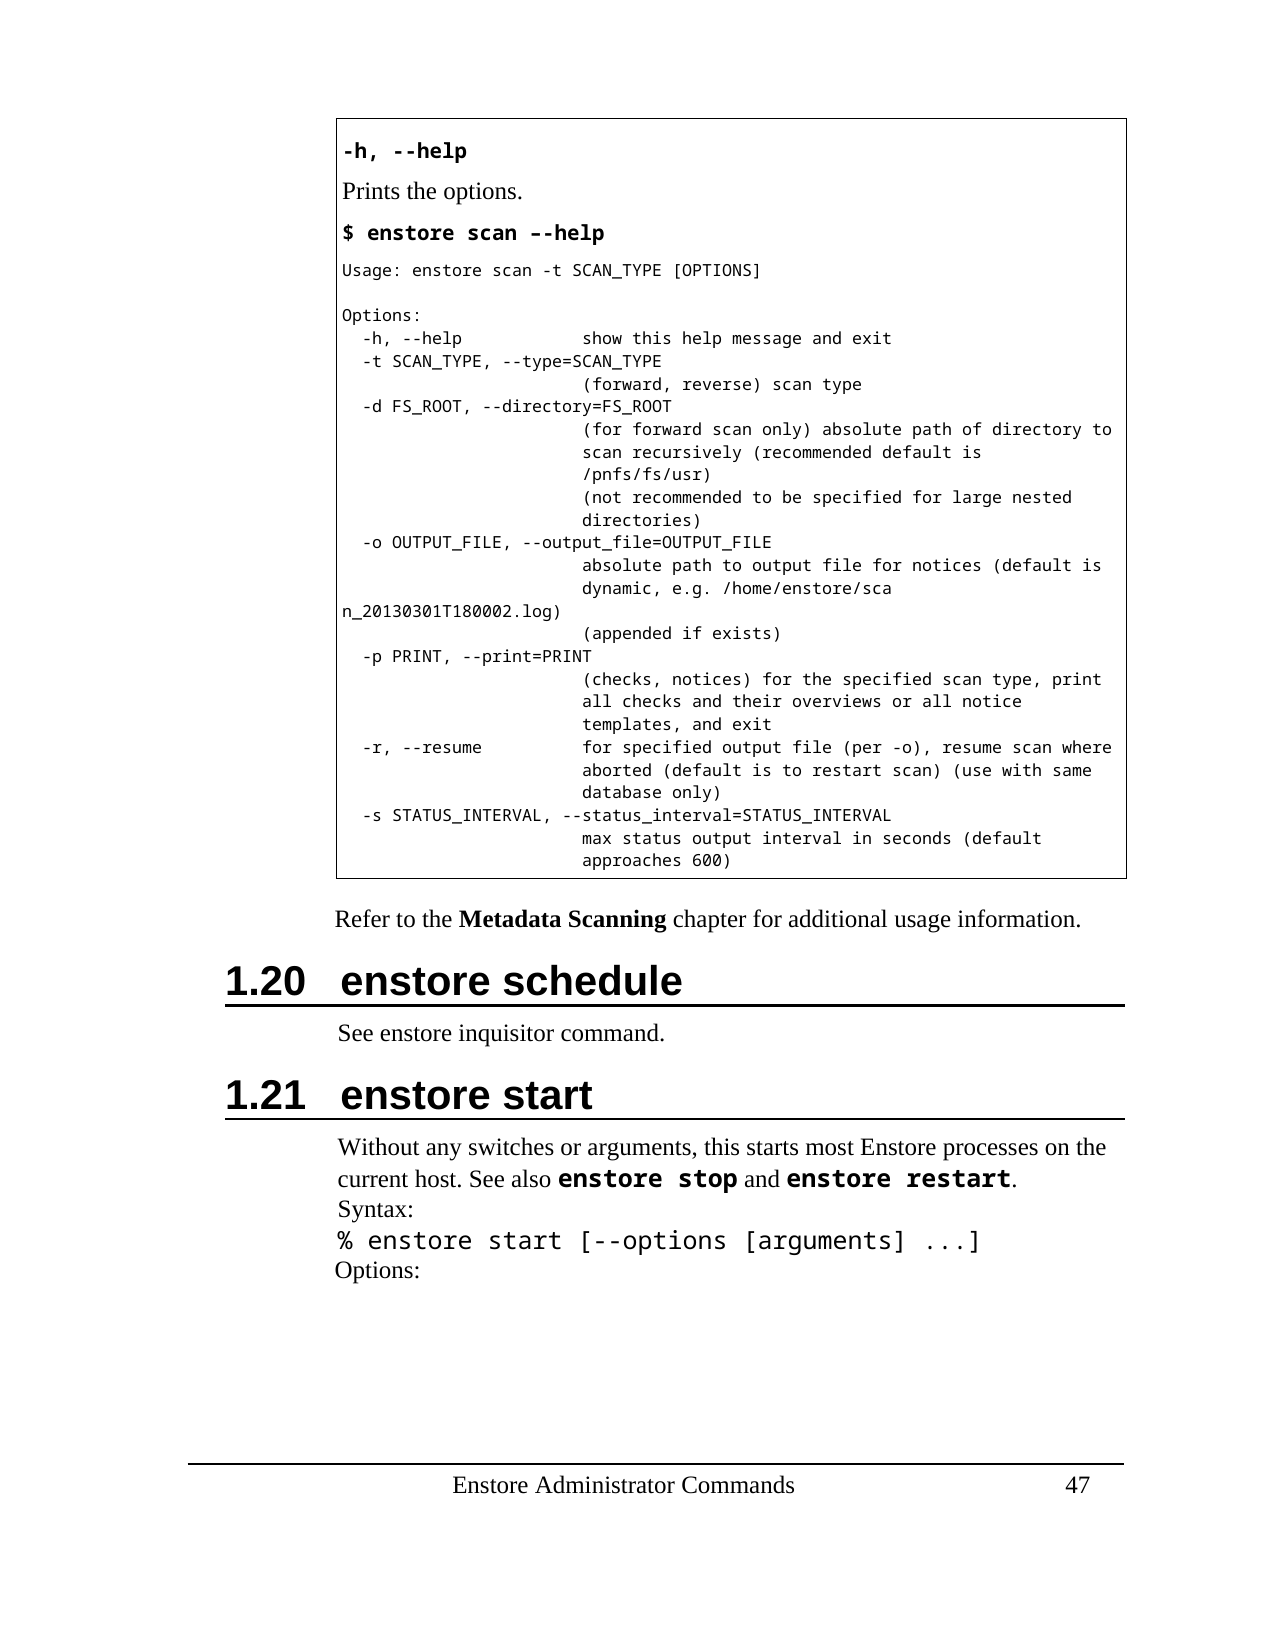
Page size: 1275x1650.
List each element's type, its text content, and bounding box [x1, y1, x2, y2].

text See enstore inquisitor command. [337, 1019, 1125, 1047]
subtitle enstore schedule [225, 958, 1125, 1004]
subtitle enstore start [225, 1072, 1125, 1118]
text Syntax: [337, 1195, 1125, 1222]
text Options: [334, 1256, 1125, 1284]
text Refer to the Metadata Scanning chapter for additional usage information. [334, 905, 1125, 933]
text Without any switches or arguments, this starts most Enstore processes on the current host. See also enstore stop and enstore restart. [337, 1133, 1125, 1195]
table_header -h, --help Prints the options. $ enstore scan –-help Usage: enstore scan -t SCAN_TYPE [OPTIONS] Options: -h, --help show this help message and exit -t SCAN_TYPE, --type=SCAN_TYPE (forward, reverse) scan type -d FS_ROOT, --directory=FS_ROOT (for forward scan only) absolute path of directory to scan recursively (recommended default is /pnfs/fs/usr) (not recommended to be specified for large nested directories) -o OUTPUT_FILE, --output_file=OUTPUT_FILE absolute path to output file for notices (default is dynamic, e.g. /home/enstore/sca n_20130301T180002.log) (appended if exists) -p PRINT, --print=PRINT (checks, notices) for the specified scan type, print all checks and their overviews or all notice templates, and exit -r, --resume for specified output file (per -o), resume scan where aborted (default is to restart scan) (use with same database only) -s STATUS_INTERVAL, --status_interval=STATUS_INTERVAL max status output interval in seconds (default approaches 600) [337, 119, 1126, 877]
text % enstore start [--options [arguments] ...] [337, 1222, 1125, 1256]
